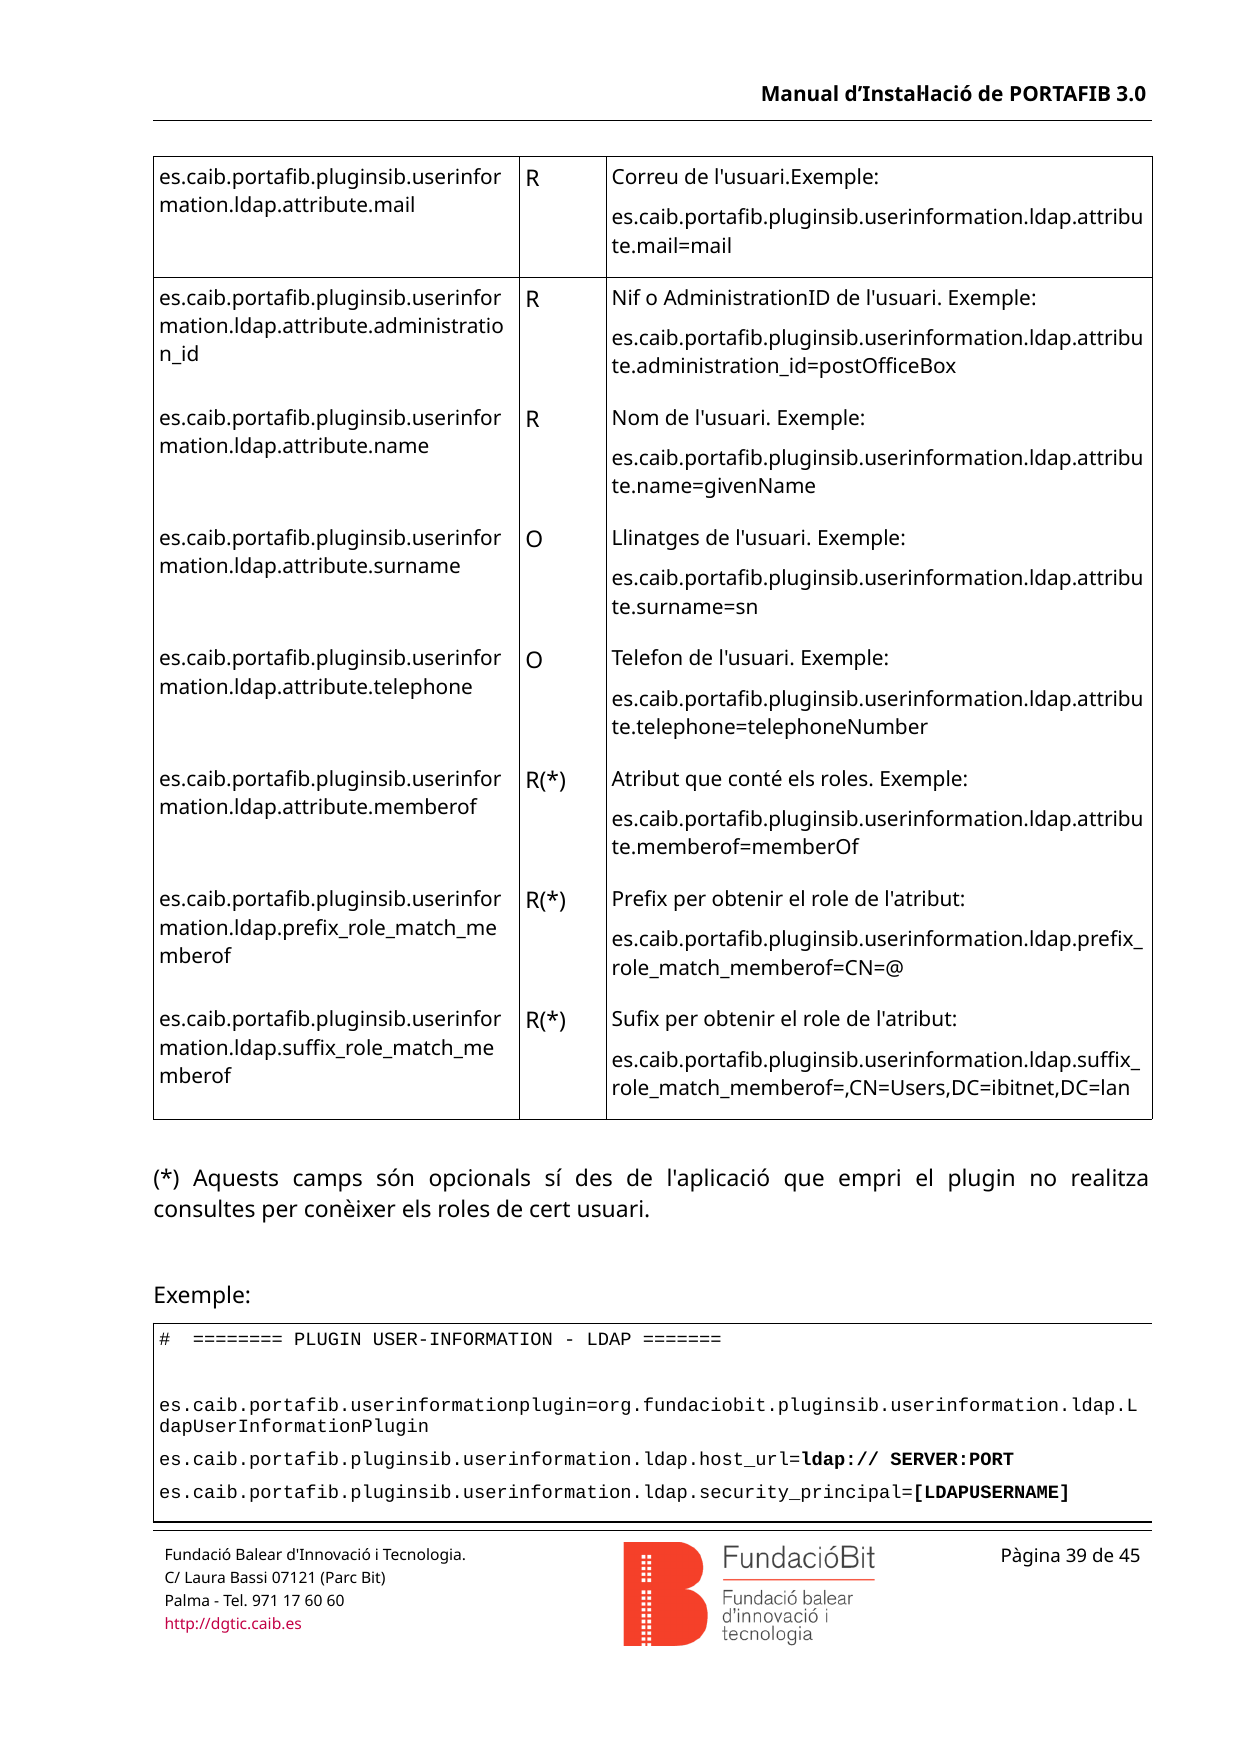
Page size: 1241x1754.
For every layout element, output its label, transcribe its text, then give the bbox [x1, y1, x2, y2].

table_header # ======== PLUGIN USER-INFORMATION - LDAP ======= es.caib.portafib.userinformationplugin=org.fundaciobit.pluginsib.userinformation.ldap.LdapUserInformationPlugin es.caib.portafib.pluginsib.userinformation.ldap.host_url=ldap:// SERVER:PORT es.caib.portafib.pluginsib.userinformation.ldap.security_principal=[LDAPUSERNAME] [154, 1324, 1152, 1521]
table_cell es.caib.portafib.pluginsib.userinformation.ldap.attribute.mail [154, 157, 519, 277]
table_cell Sufix per obtenir el role de l'atribut: es.caib.portafib.pluginsib.userinformation.ldap.suffix_role_match_memberof=,CN=Users,DC=ibitnet,DC=lan [607, 999, 1152, 1119]
table_cell es.caib.portafib.pluginsib.userinformation.ldap.attribute.name [154, 397, 519, 517]
table_cell Telefon de l'usuari. Exemple: es.caib.portafib.pluginsib.userinformation.ldap.attribute.telephone=telephoneNumber [607, 638, 1152, 758]
table_cell es.caib.portafib.pluginsib.userinformation.ldap.attribute.memberof [154, 758, 519, 878]
table_cell Llinatges de l'usuari. Exemple: es.caib.portafib.pluginsib.userinformation.ldap.attribute.surname=sn [607, 518, 1152, 638]
table_cell Correu de l'usuari.Exemple: es.caib.portafib.pluginsib.userinformation.ldap.attribute.mail=mail [607, 157, 1152, 277]
table_cell R [520, 278, 606, 397]
table_cell Nom de l'usuari. Exemple: es.caib.portafib.pluginsib.userinformation.ldap.attribute.name=givenName [607, 397, 1152, 517]
table_cell es.caib.portafib.pluginsib.userinformation.ldap.suffix_role_match_memberof [154, 999, 519, 1119]
table_cell R(*) [520, 879, 606, 999]
table_cell es.caib.portafib.pluginsib.userinformation.ldap.attribute.telephone [154, 638, 519, 758]
picture [623, 1542, 875, 1646]
table_cell R(*) [520, 758, 606, 878]
table_cell O [520, 638, 606, 758]
table_cell Prefix per obtenir el role de l'atribut: es.caib.portafib.pluginsib.userinformation.ldap.prefix_role_match_memberof=CN=@ [607, 879, 1152, 999]
table_cell R(*) [520, 999, 606, 1119]
table_cell es.caib.portafib.pluginsib.userinformation.ldap.prefix_role_match_memberof [154, 879, 519, 999]
table_cell R [520, 157, 606, 277]
text (*) Aquests camps són opcionals sí des de l'aplicació que empri el plugin no realitza consultes per conèixer els roles de cert usuari. [153, 1162, 1152, 1225]
table_cell R [520, 397, 606, 517]
table_cell es.caib.portafib.pluginsib.userinformation.ldap.attribute.surname [154, 518, 519, 638]
table_cell Atribut que conté els roles. Exemple: es.caib.portafib.pluginsib.userinformation.ldap.attribute.memberof=memberOf [607, 758, 1152, 878]
table_cell Nif o AdministrationID de l'usuari. Exemple: es.caib.portafib.pluginsib.userinformation.ldap.attribute.administration_id=postOfficeBox [607, 278, 1152, 397]
table_cell es.caib.portafib.pluginsib.userinformation.ldap.attribute.administration_id [154, 278, 519, 397]
table_cell O [520, 518, 606, 638]
text Exemple: [153, 1279, 1152, 1311]
